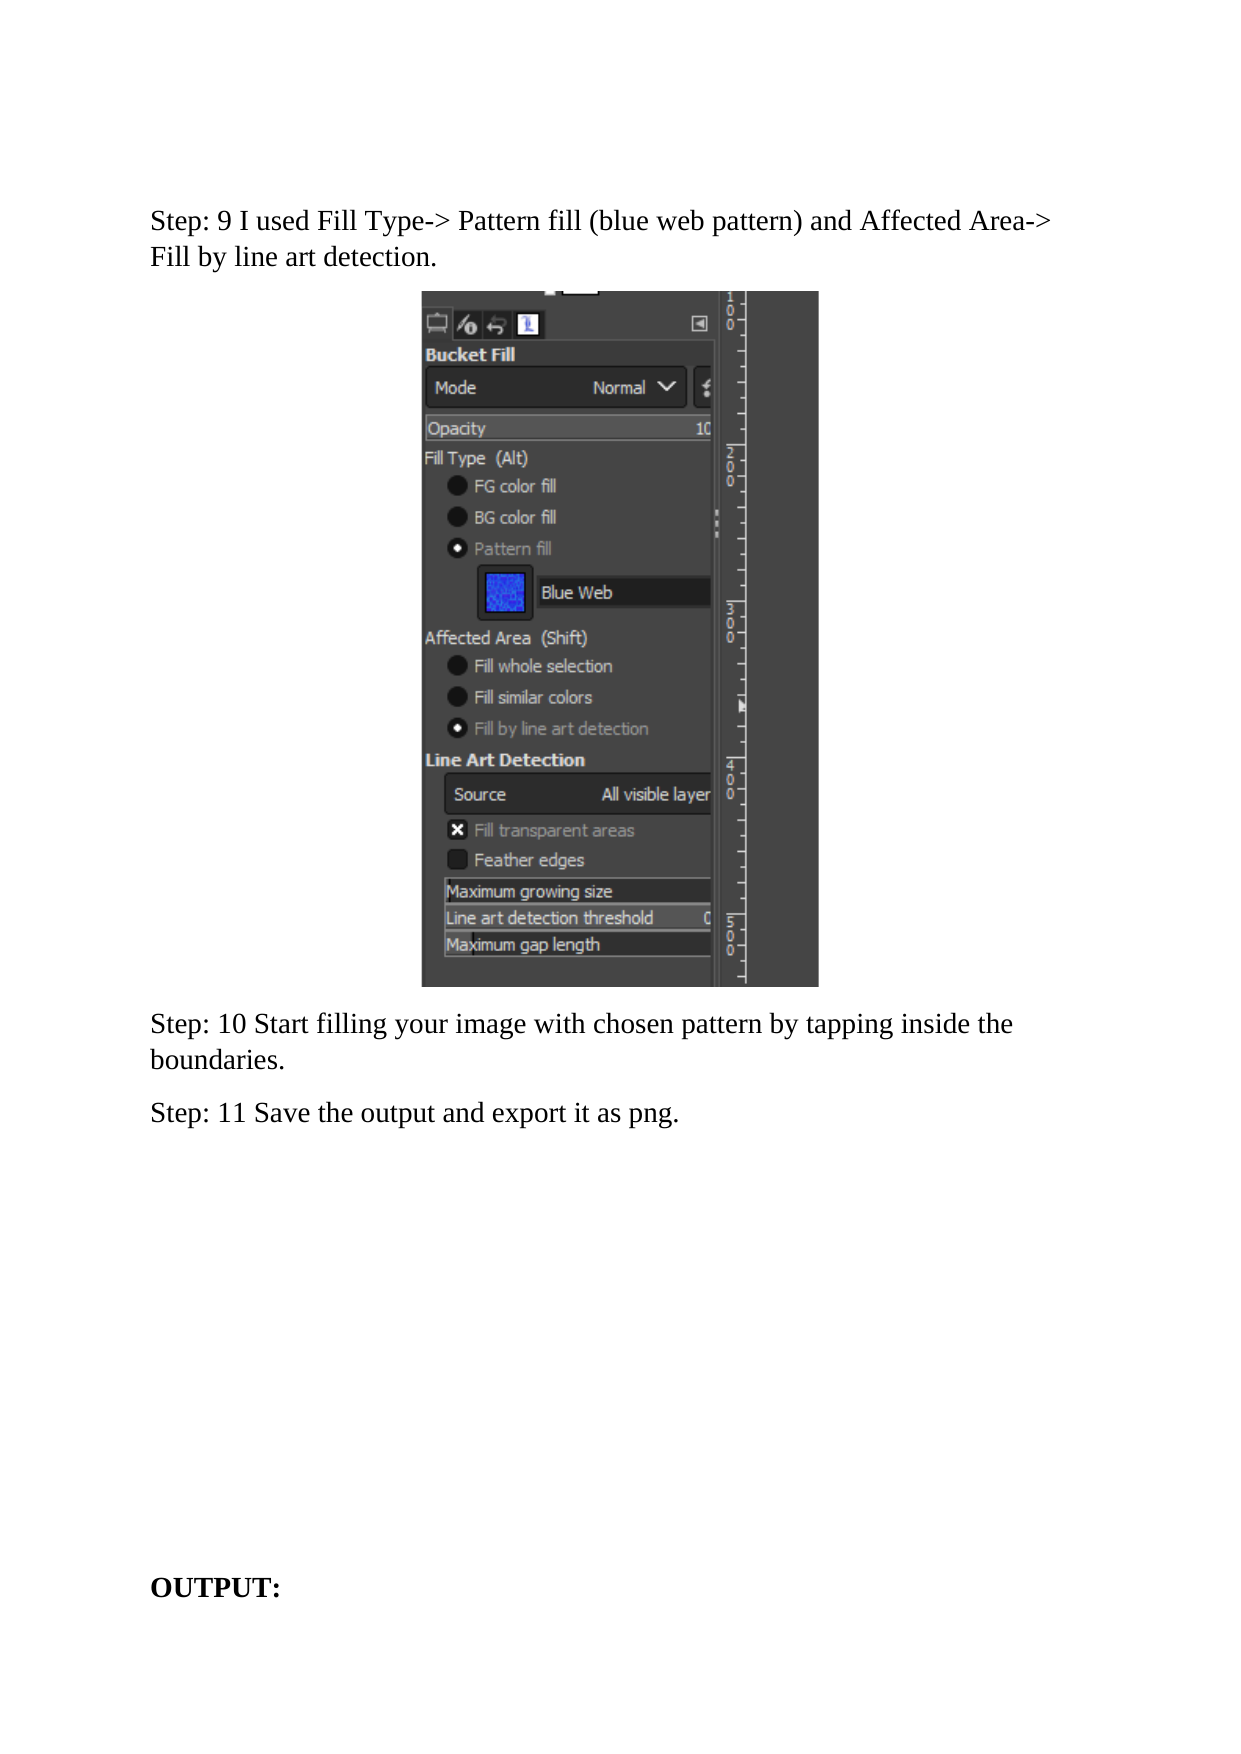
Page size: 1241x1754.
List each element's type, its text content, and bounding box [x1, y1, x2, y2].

text Step: 11 Save the output and export it as png. [150, 1095, 1090, 1128]
text Step: 9 I used Fill Type-> Pattern fill (blue web pattern) and Affected Area-> Fill by line art detection. [150, 203, 1090, 272]
picture [421, 291, 819, 987]
text OUTPUT: [150, 1570, 1090, 1604]
text Step: 10 Start filling your image with chosen pattern by tapping inside the boundaries. [150, 1006, 1090, 1076]
